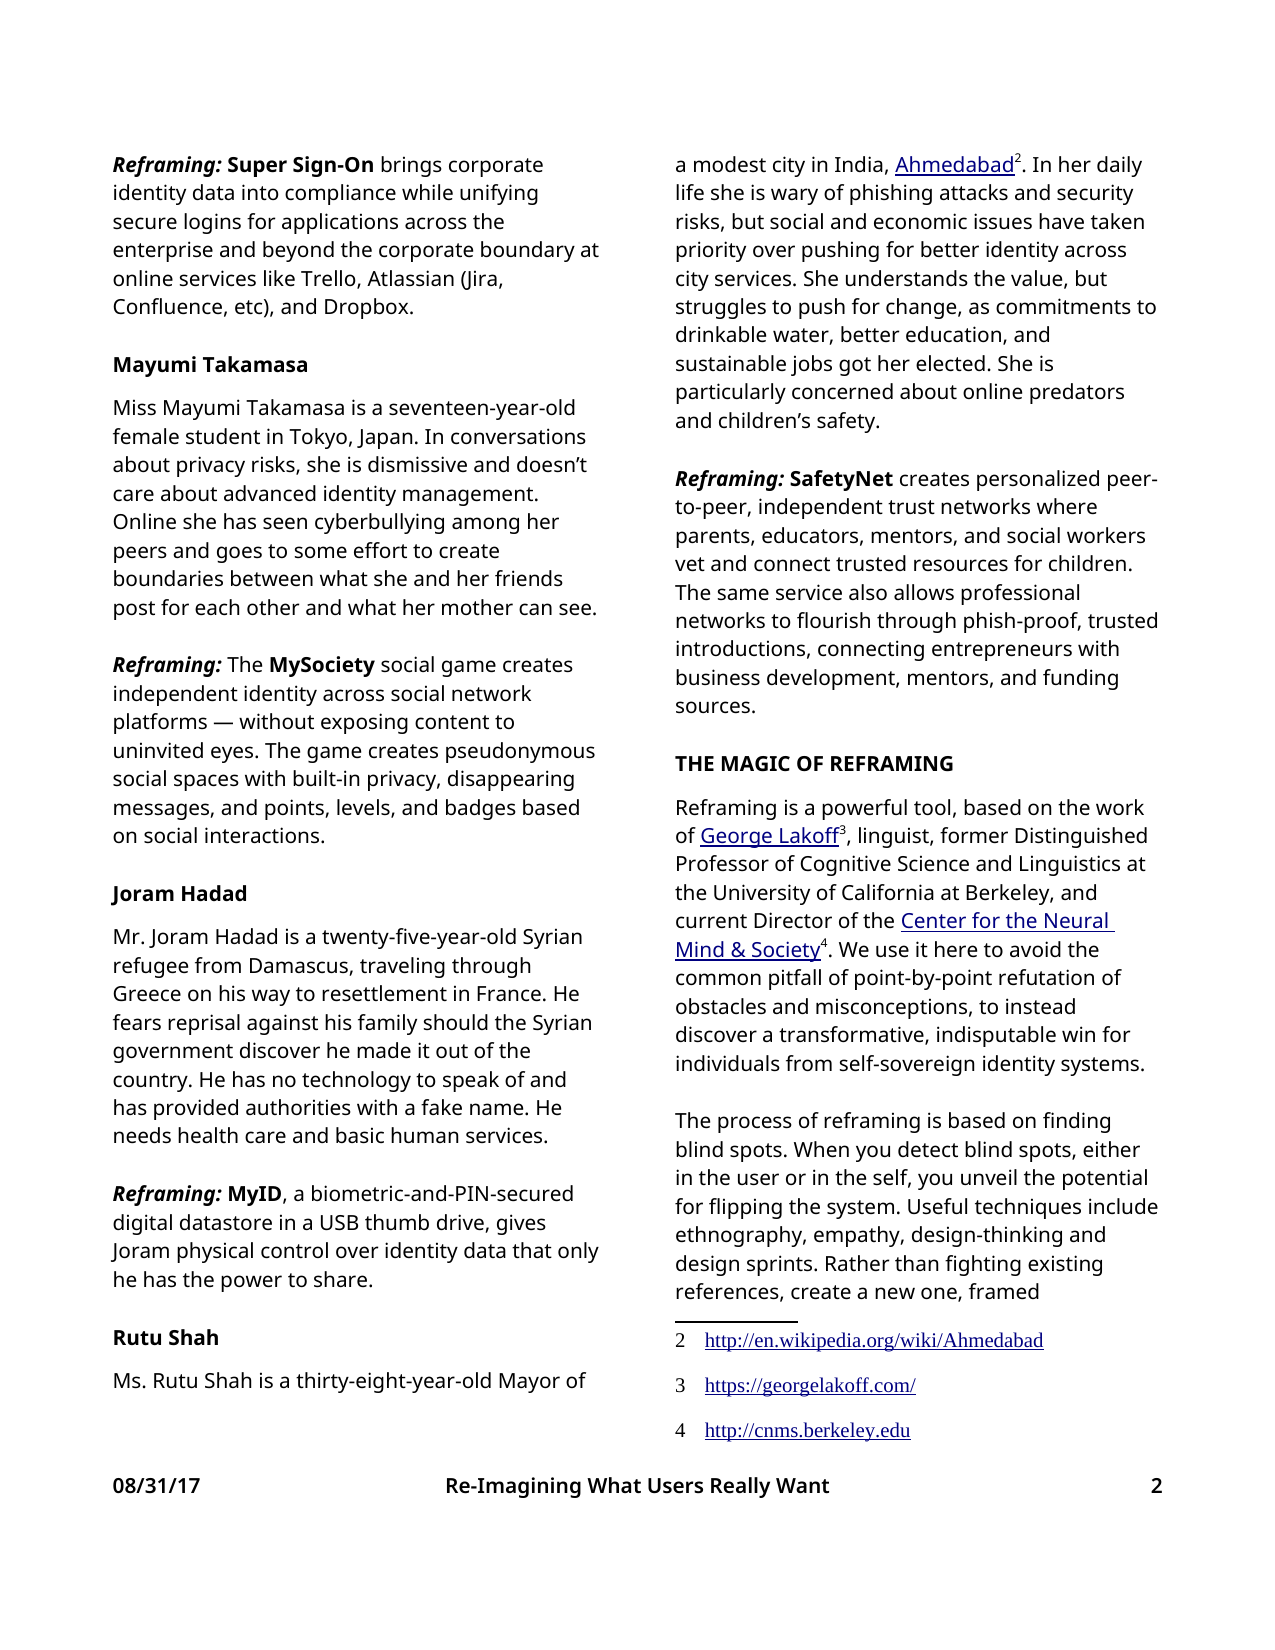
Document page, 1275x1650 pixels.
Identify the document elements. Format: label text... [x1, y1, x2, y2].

text https://georgelakoff.com/ [675, 1373, 1162, 1397]
subtitle Mayumi Takamasa [112, 350, 600, 378]
text a modest city in India, Ahmedabad. In her daily life she is wary of phishing attacks and security risks, but social and economic issues have taken priority over pushing for better identity across city services. She understands the value, but struggles to push for change, as commitments to drinkable water, better education, and sustainable jobs got her elected. She is particularly concerned about online predators and children’s safety. [675, 150, 1162, 434]
subtitle The Magic of Reframing [675, 749, 1162, 778]
text Reframing: MyID, a biometric-and-PIN-secured digital datastore in a USB thumb drive, gives Joram physical control over identity data that only he has the power to share. [112, 1179, 600, 1293]
text Mr. Joram Hadad is a twenty-five-year-old Syrian refugee from Damascus, traveling through Greece on his way to resettlement in France. He fears reprisal against his family should the Syrian government discover he made it out of the country. He has no technology to speak of and has provided authorities with a fake name. He needs health care and basic human services. [112, 922, 600, 1150]
text Reframing: SafetyNet creates personalized peer-to-peer, independent trust networks where parents, educators, mentors, and social workers vet and connect trusted resources for children. The same service also allows professional networks to flourish through phish-proof, trusted introductions, connecting entrepreneurs with business development, mentors, and funding sources. [675, 464, 1162, 720]
text Reframing: The MySociety social game creates independent identity across social network platforms — without exposing content to uninvited eyes. The game creates pseudonymous social spaces with built-in privacy, disappearing messages, and points, levels, and badges based on social interactions. [112, 651, 600, 849]
text Reframing: Super Sign-On brings corporate identity data into compliance while unifying secure logins for applications across the enterprise and beyond the corporate boundary at online services like Trello, Atlassian (Jira, Confluence, etc), and Dropbox. [112, 150, 600, 321]
text Miss Mayumi Takamasa is a seventeen-year-old female student in Tokyo, Japan. In conversations about privacy risks, she is dismissive and doesn’t care about advanced identity management. Online she has seen cyberbullying among her peers and goes to some effort to create boundaries between what she and her friends post for each other and what her mother can see. [112, 393, 600, 621]
text http://en.wikipedia.org/wiki/Ahmedabad [675, 1328, 1162, 1352]
subtitle Joram Hadad [112, 879, 600, 907]
text Ms. Rutu Shah is a thirty-eight-year-old Mayor of [112, 1366, 600, 1394]
text The process of reframing is based on finding blind spots. When you detect blind spots, either in the user or in the self, you unveil the potential for flipping the system. Useful techniques include ethnography, empathy, design-thinking and design sprints. Rather than fighting existing references, create a new one, framed [675, 1107, 1162, 1306]
text http://cnms.berkeley.edu [675, 1418, 1162, 1442]
text Reframing is a powerful tool, based on the work of George Lakoff, linguist, former Distinguished Professor of Cognitive Science and Linguistics at the University of California at Berkeley, and current Director of the Center for the Neural Mind & Society. We use it here to avoid the common pitfall of point-by-point refutation of obstacles and misconceptions, to instead discover a transformative, indisputable win for individuals from self-sovereign identity systems. [675, 793, 1162, 1077]
subtitle Rutu Shah [112, 1323, 600, 1351]
